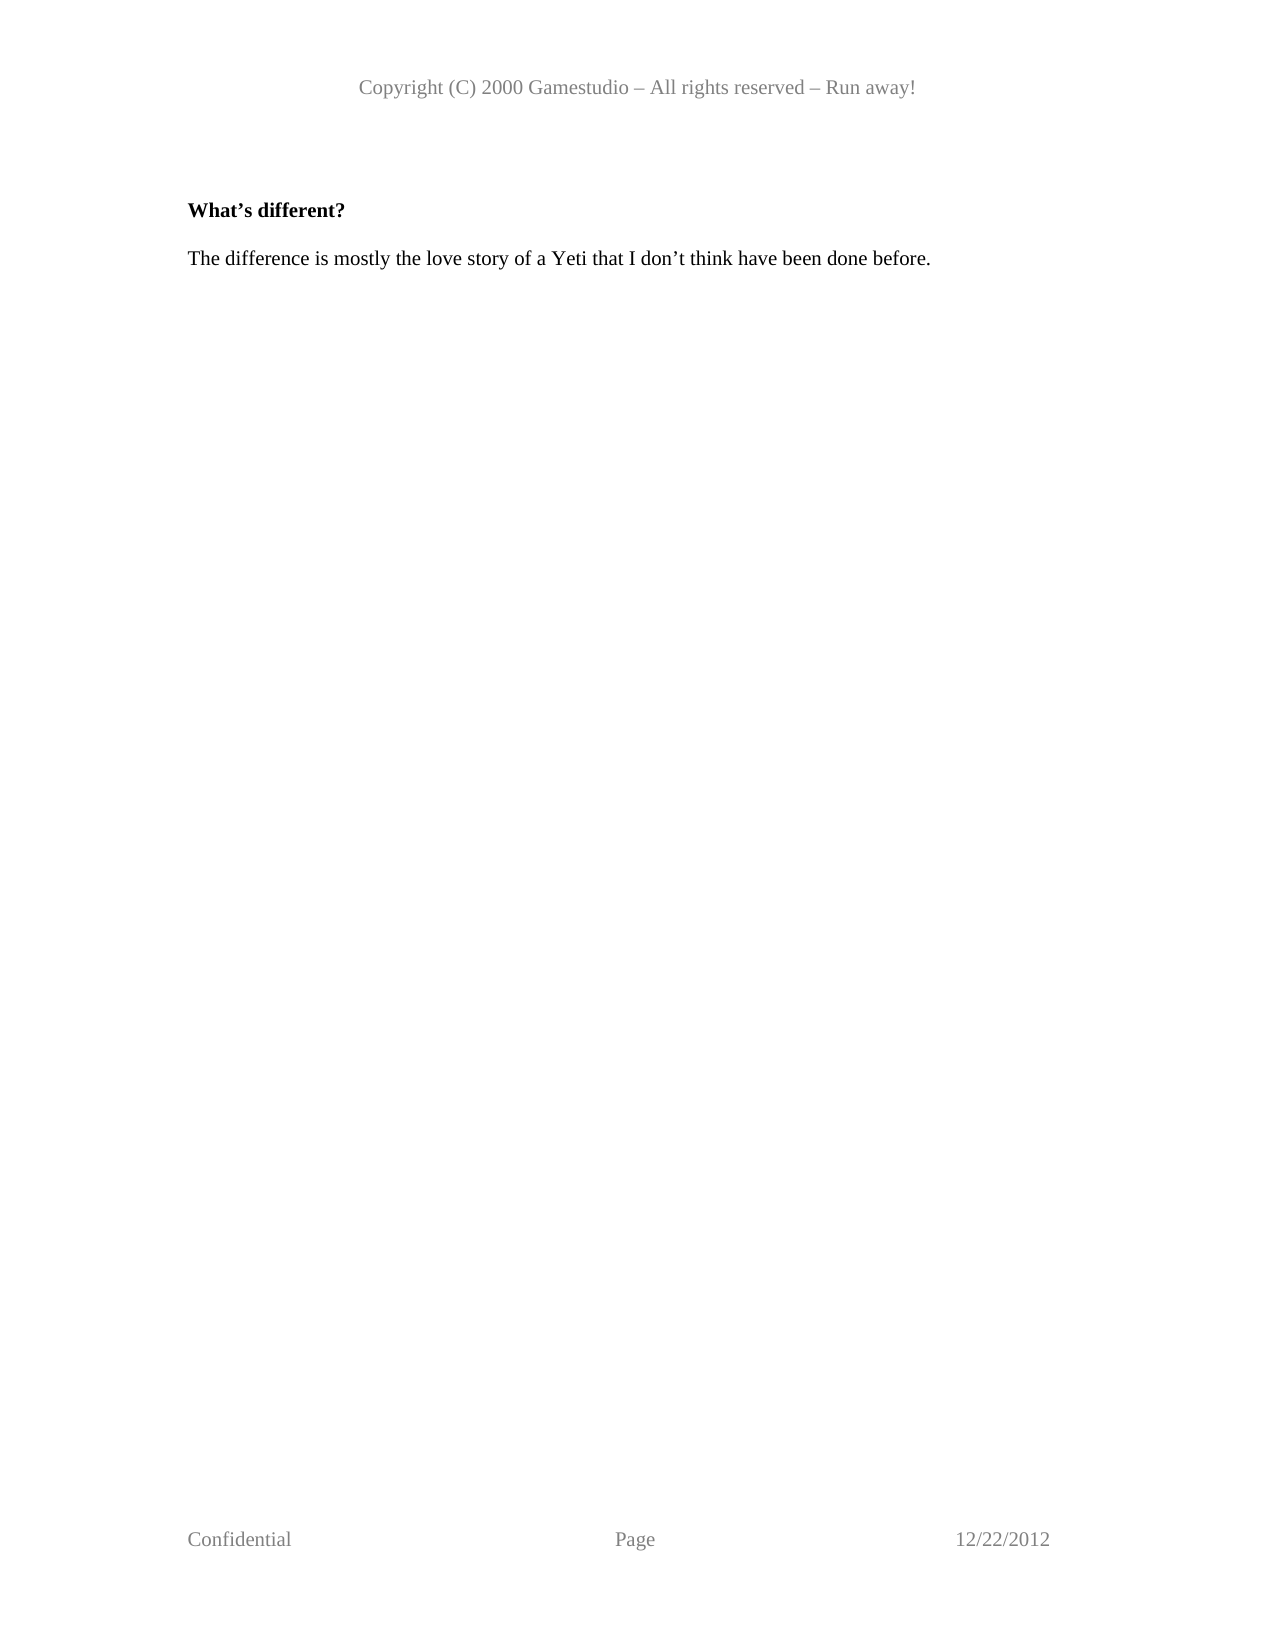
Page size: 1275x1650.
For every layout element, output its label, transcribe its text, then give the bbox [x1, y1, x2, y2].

text The difference is mostly the love story of a Yeti that I don’t think have been done before. [187, 246, 1087, 270]
subtitle What’s different? [187, 198, 1087, 222]
